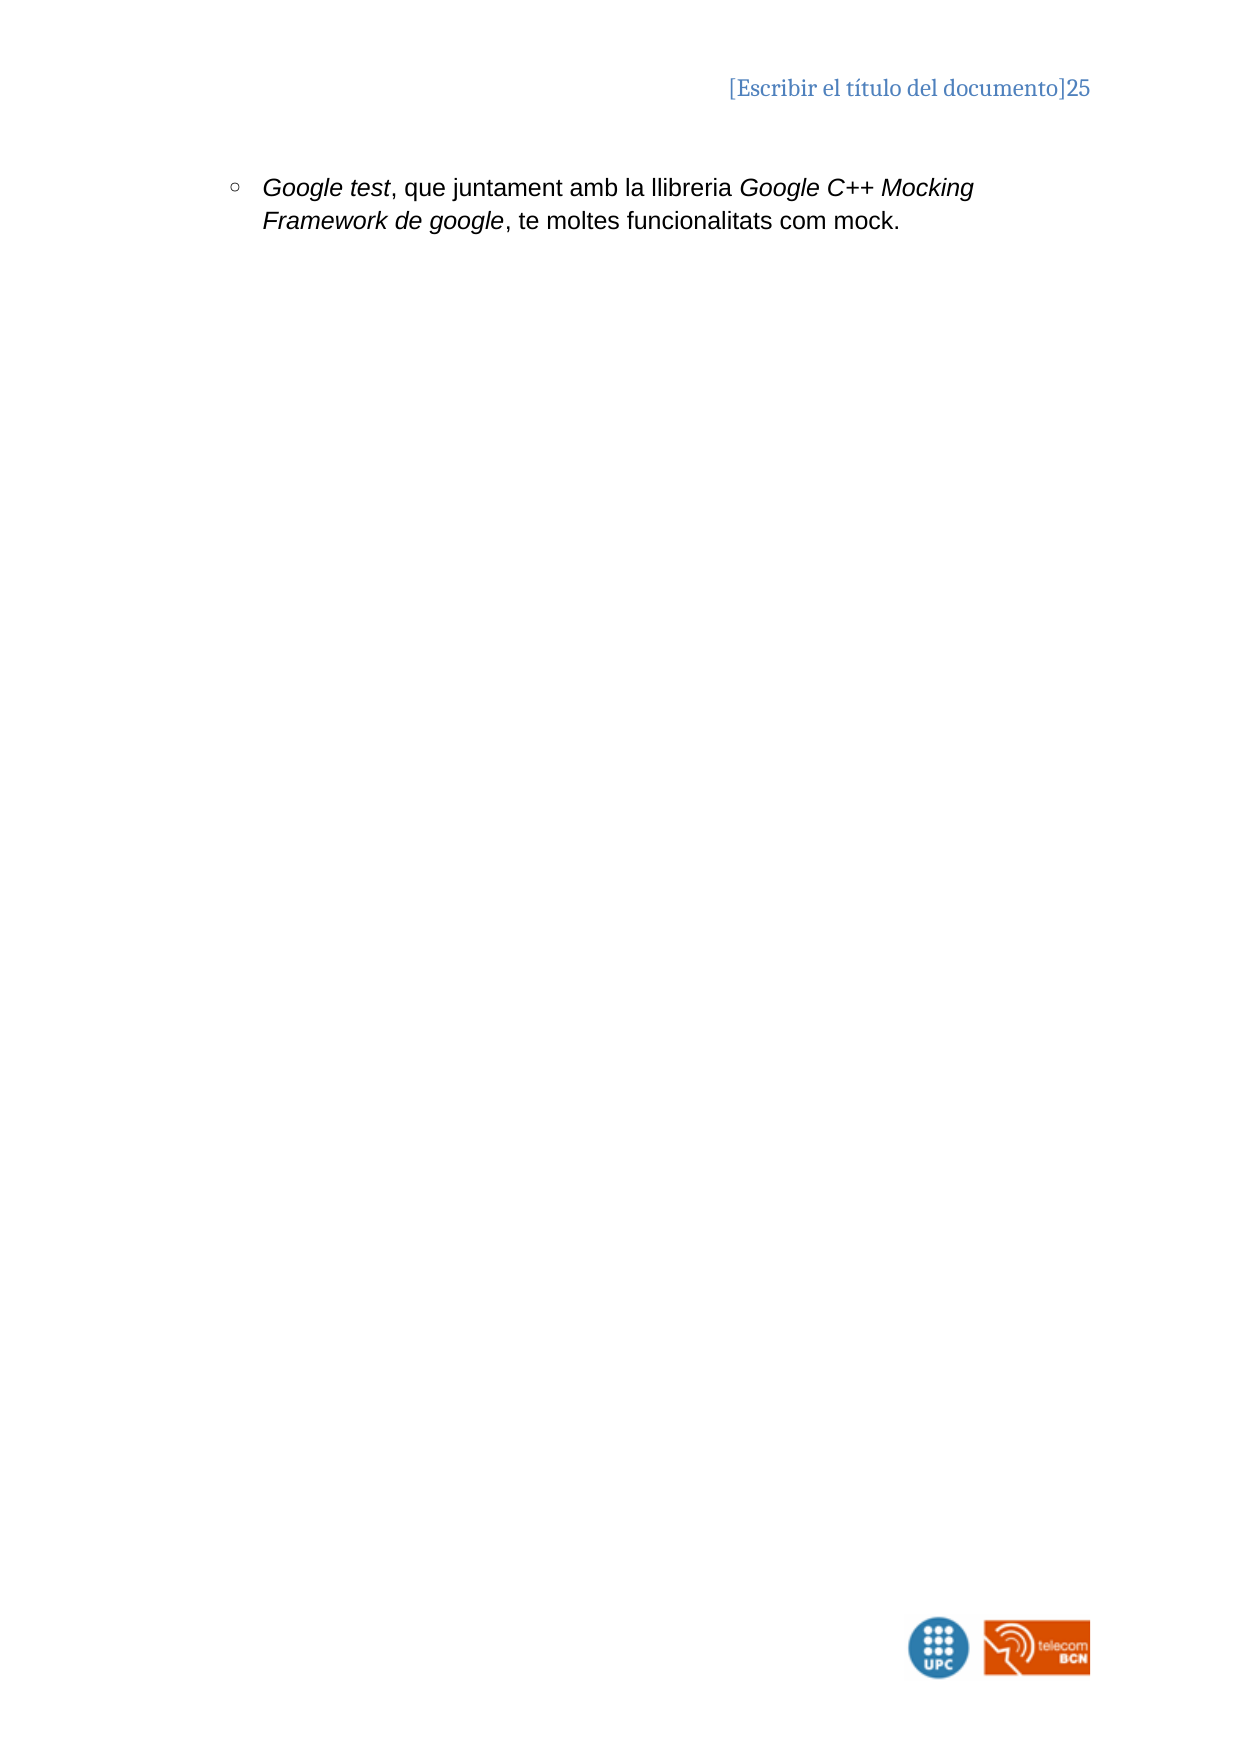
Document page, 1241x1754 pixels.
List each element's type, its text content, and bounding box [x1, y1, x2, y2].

list Google test, que juntament amb la llibreria Google C++ Mocking Framework de google, te moltes funcionalitats com mock. [225, 173, 1090, 235]
picture [904, 1614, 1091, 1681]
